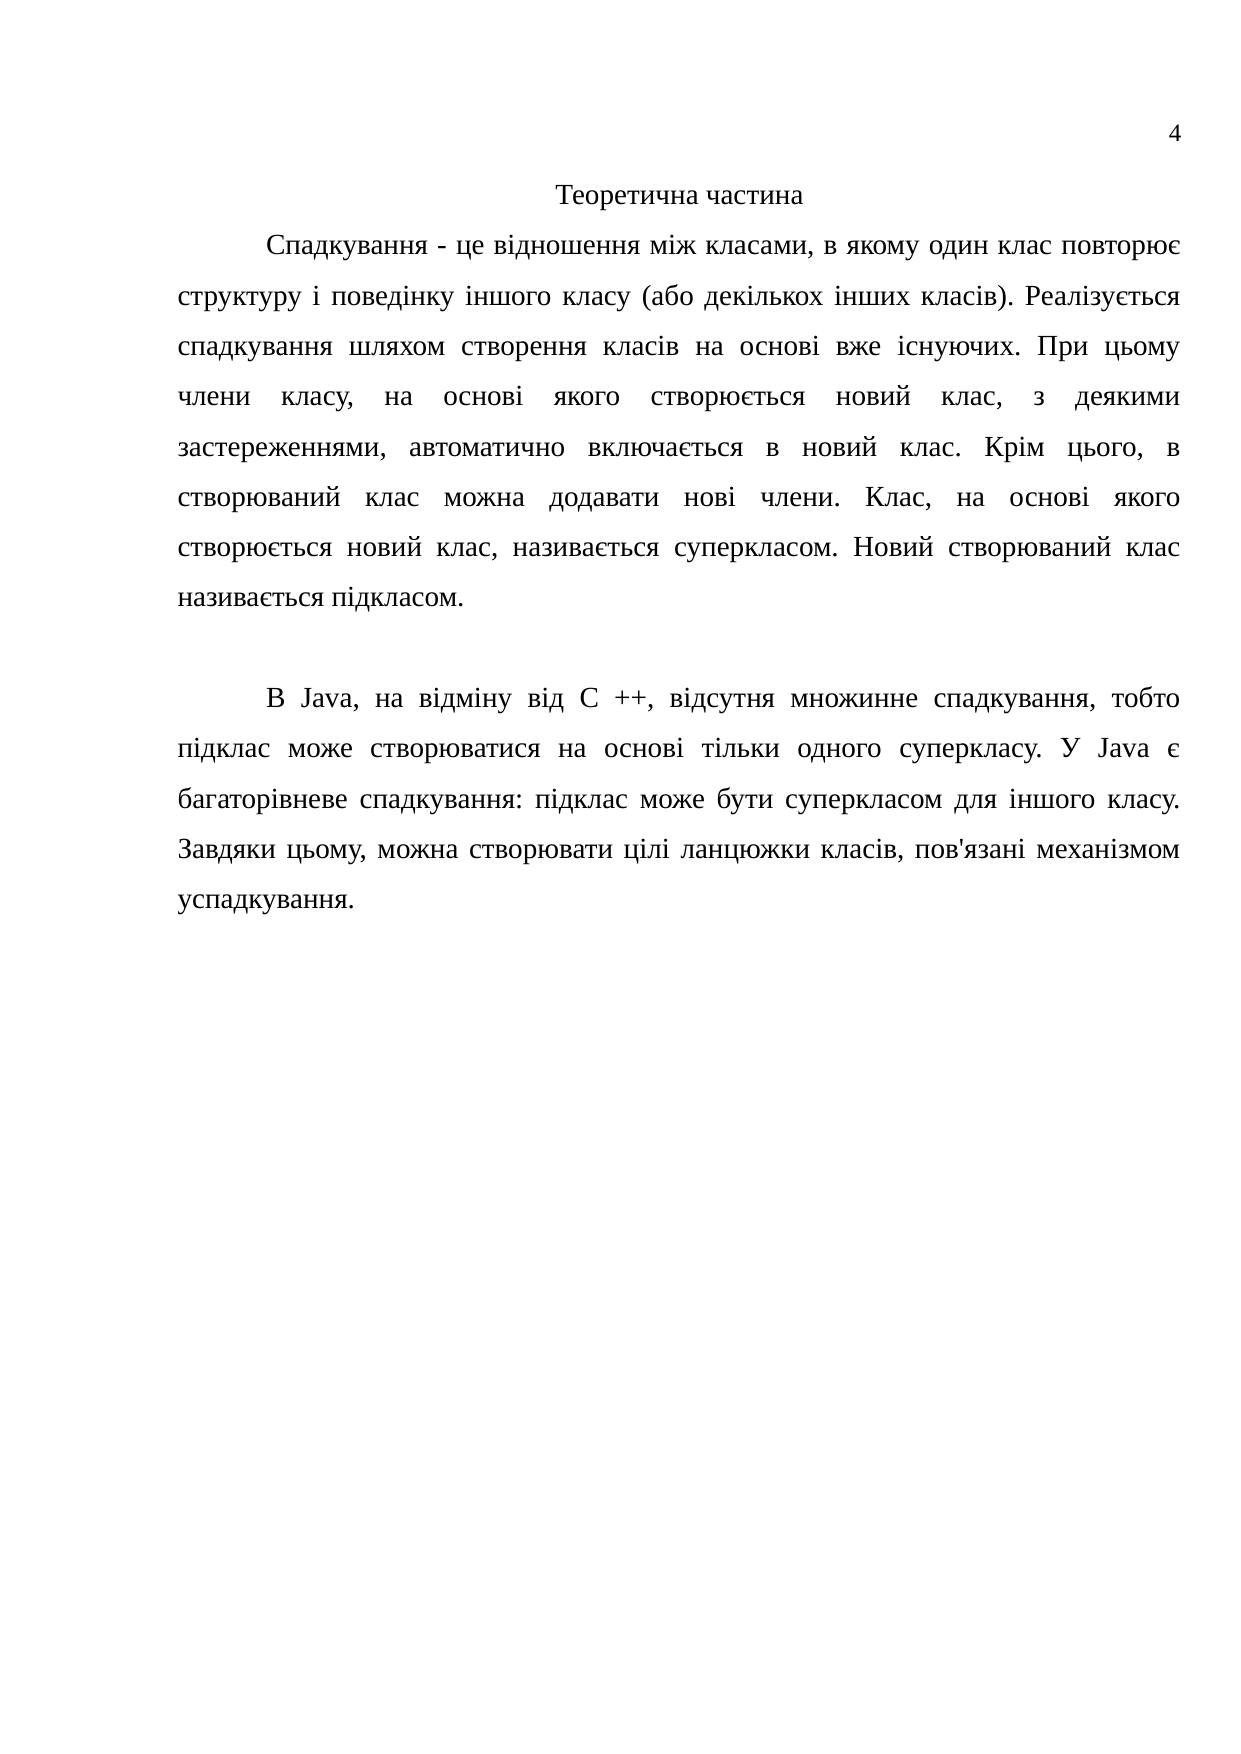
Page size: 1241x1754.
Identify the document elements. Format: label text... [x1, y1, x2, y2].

text Спадкування - це відношення між класами, в якому один клас повторює структуру і поведінку іншого класу (або декількох інших класів). Реалізується спадкування шляхом створення класів на основі вже існуючих. При цьому члени класу, на основі якого створюється новий клас, з деякими застереженнями, автоматично включається в новий клас. Крім цього, в створюваний клас можна додавати нові члени. Клас, на основі якого створюється новий клас, називається суперкласом. Новий створюваний клас називається підкласом. [177, 227, 1181, 613]
text В Java, на відміну від C ++, відсутня множинне спадкування, тобто підклас може створюватися на основі тільки одного суперкласу. У Java є багаторівневе спадкування: підклас може бути суперкласом для іншого класу. Завдяки цьому, можна створювати цілі ланцюжки класів, пов'язані механізмом успадкування. [177, 680, 1181, 915]
subtitle Теоретична частина [177, 177, 1181, 211]
